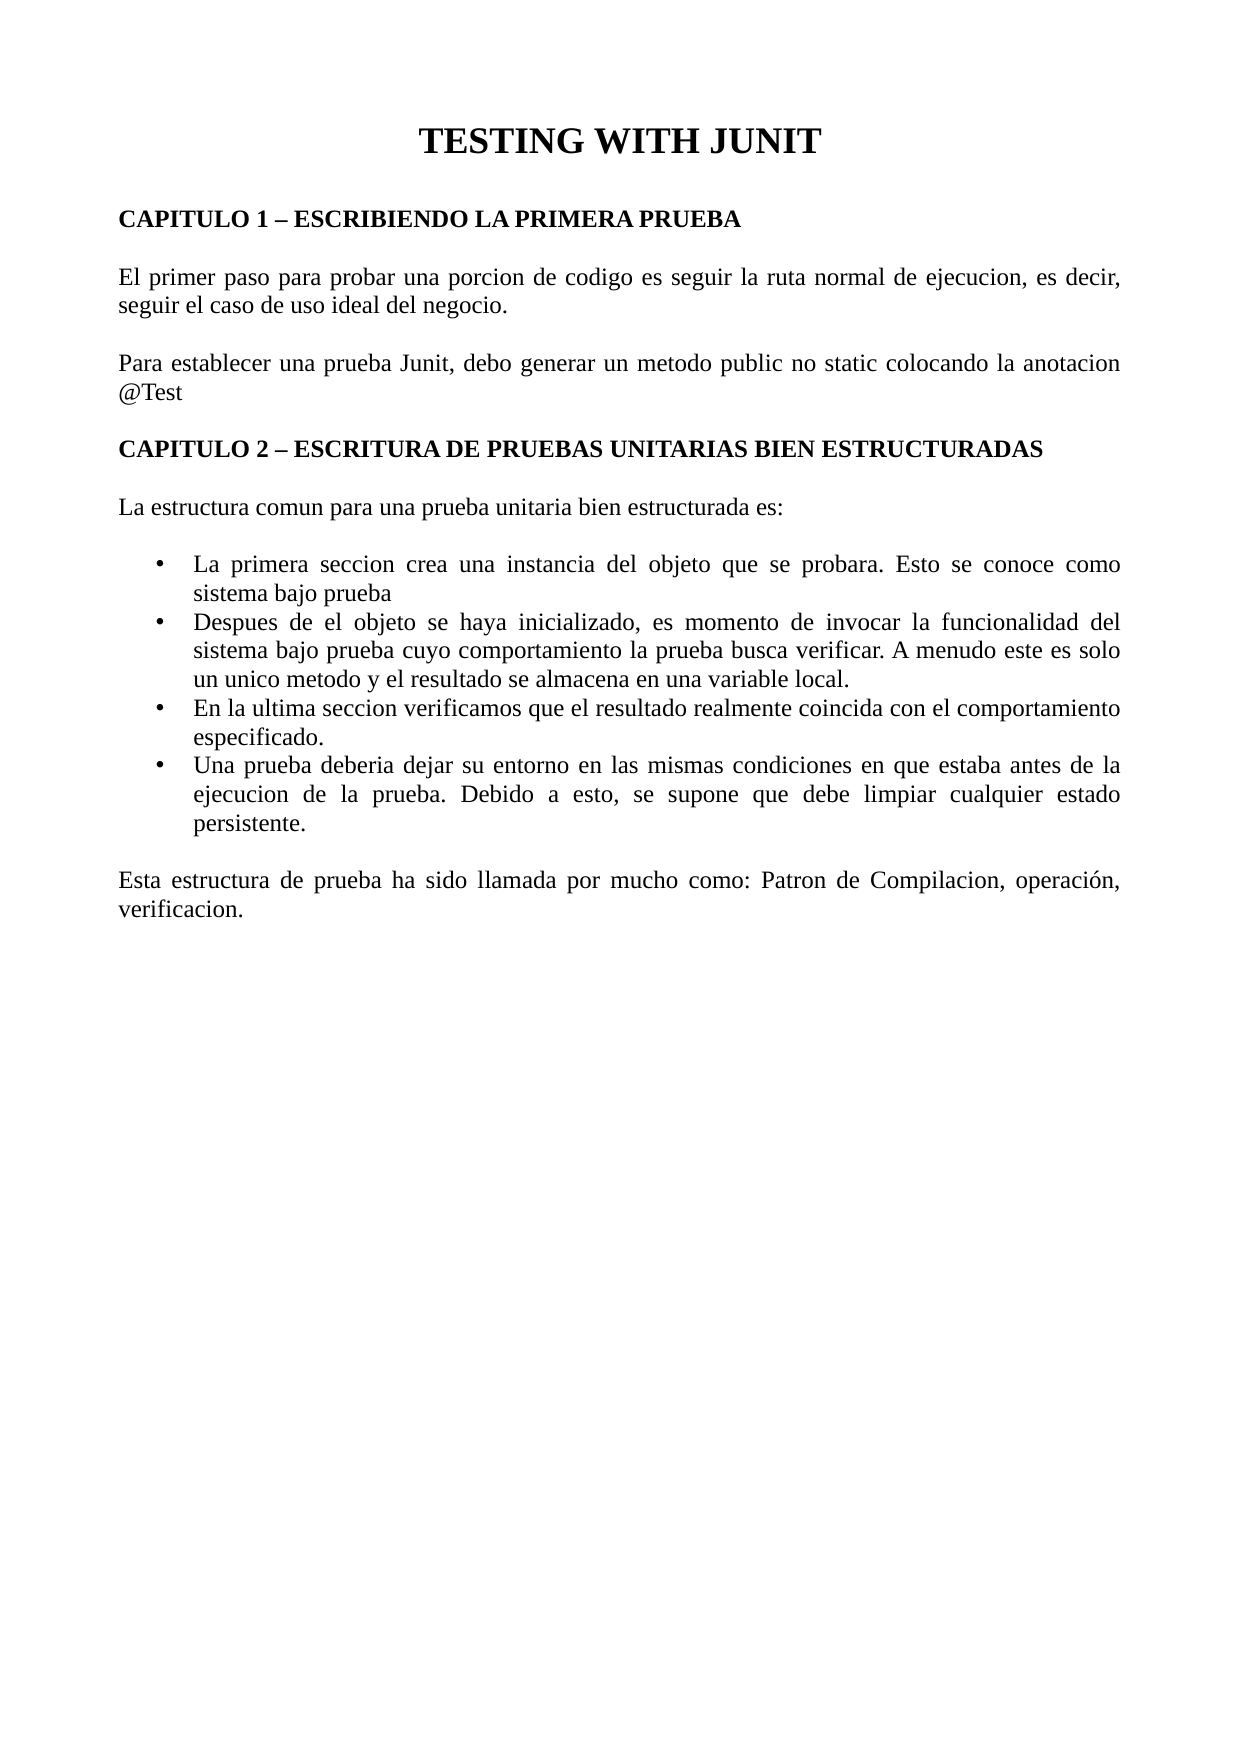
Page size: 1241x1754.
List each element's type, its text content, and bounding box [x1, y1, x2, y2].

list Una prueba deberia dejar su entorno en las mismas condiciones en que estaba antes de la ejecucion de la prueba. Debido a esto, se supone que debe limpiar cualquier estado persistente. [156, 751, 1122, 837]
text CAPITULO 2 – ESCRITURA DE PRUEBAS UNITARIAS BIEN ESTRUCTURADAS [118, 434, 1122, 463]
text TESTING WITH JUNIT [118, 118, 1122, 161]
text La estructura comun para una prueba unitaria bien estructurada es: [118, 492, 1122, 521]
list En la ultima seccion verificamos que el resultado realmente coincida con el comportamiento especificado. [156, 693, 1122, 751]
text Esta estructura de prueba ha sido llamada por mucho como: Patron de Compilacion, operación, verificacion. [118, 866, 1122, 923]
text CAPITULO 1 – ESCRIBIENDO LA PRIMERA PRUEBA [118, 204, 1122, 233]
text Para establecer una prueba Junit, debo generar un metodo public no static colocando la anotacion @Test [118, 348, 1122, 406]
list La primera seccion crea una instancia del objeto que se probara. Esto se conoce como sistema bajo prueba [156, 549, 1122, 607]
text El primer paso para probar una porcion de codigo es seguir la ruta normal de ejecucion, es decir, seguir el caso de uso ideal del negocio. [118, 262, 1122, 319]
list Despues de el objeto se haya inicializado, es momento de invocar la funcionalidad del sistema bajo prueba cuyo comportamiento la prueba busca verificar. A menudo este es solo un unico metodo y el resultado se almacena en una variable local. [156, 607, 1122, 693]
